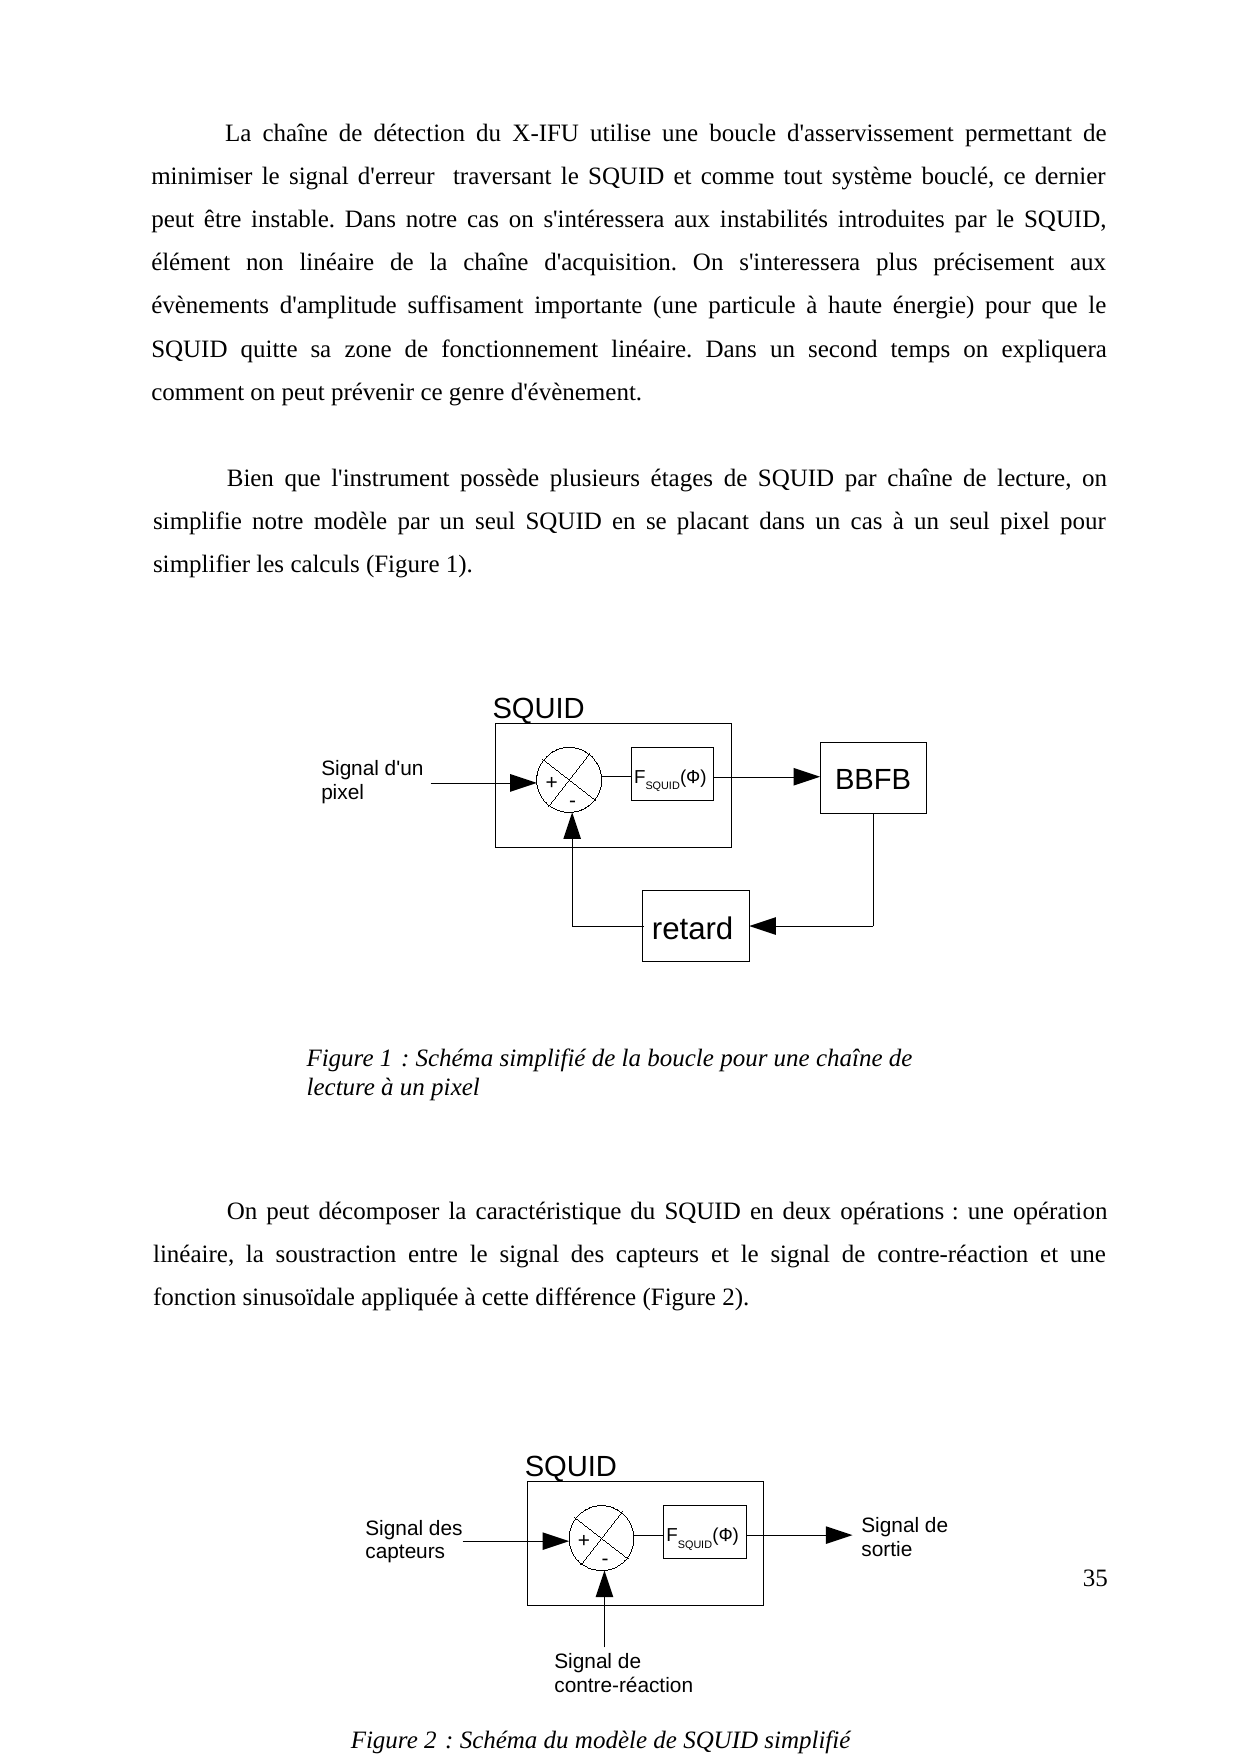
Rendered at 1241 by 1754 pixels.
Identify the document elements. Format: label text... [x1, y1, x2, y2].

text Figure 1 : Schéma simplifié de la boucle pour une chaîne de lecture à un pixel [306, 696, 932, 1101]
text La chaîne de détection du X-IFU utilise une boucle d'asservissement permettant de minimiser le signal d'erreur traversant le SQUID et comme tout système bouclé, ce dernier peut être instable. Dans notre cas on s'intéressera aux instabilités introduites par le SQUID, élément non linéaire de la chaîne d'acquisition. On s'interessera plus précisement aux évènements d'amplitude suffisament importante (une particule à haute énergie) pour que le SQUID quitte sa zone de fonctionnement linéaire. Dans un second temps on expliquera comment on peut prévenir ce genre d'évènement. [151, 118, 1108, 406]
text On peut décomposer la caractéristique du SQUID en deux opérations : une opération linéaire, la soustraction entre le signal des capteurs et le signal de contre-réaction et une fonction sinusoïdale appliquée à cette différence (Figure 2). [153, 1196, 1108, 1311]
text Figure 2 : Schéma du modèle de SQUID simplifié [351, 1454, 982, 1754]
text Bien que l'instrument possède plusieurs étages de SQUID par chaîne de lecture, on simplifie notre modèle par un seul SQUID en se placant dans un cas à un seul pixel pour simplifier les calculs (Figure 1). [153, 463, 1108, 578]
